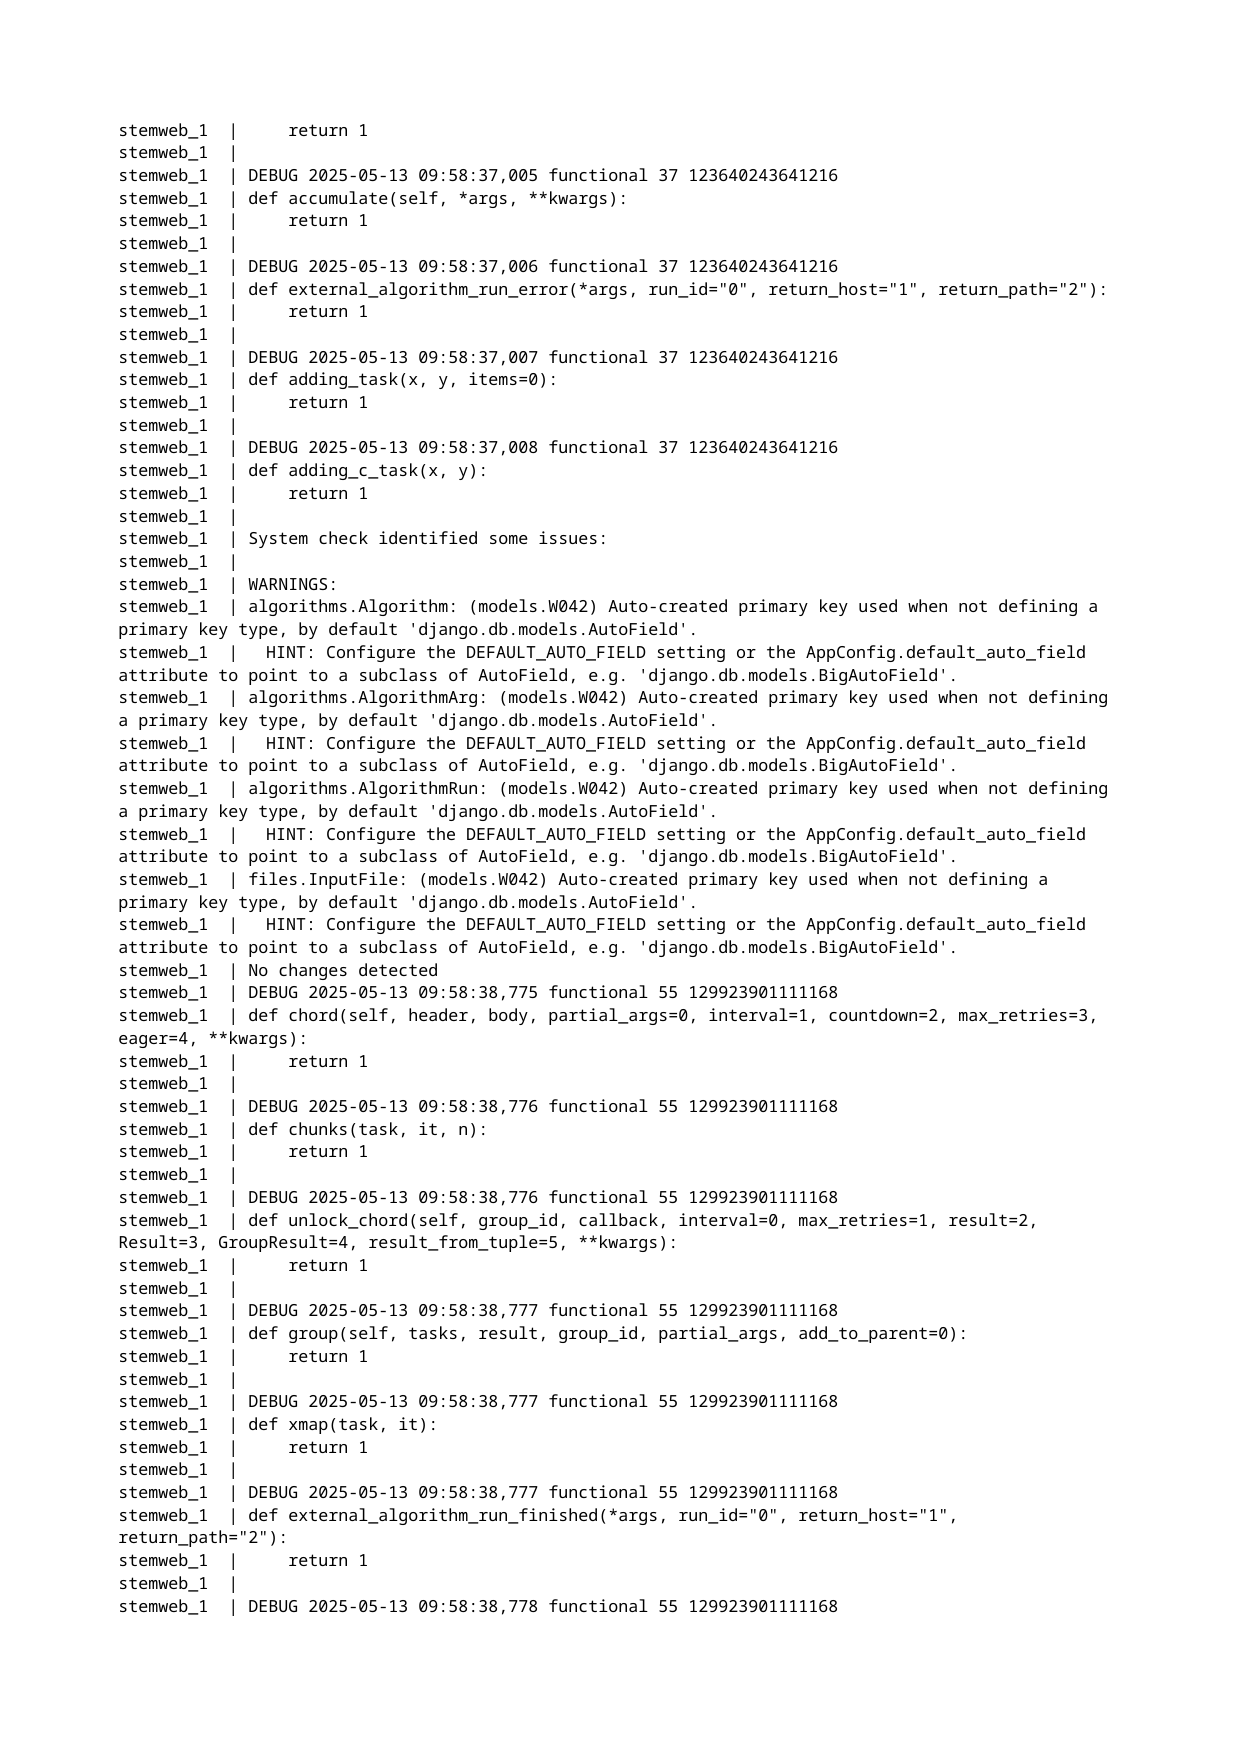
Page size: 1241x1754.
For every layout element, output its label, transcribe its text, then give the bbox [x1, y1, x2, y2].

text stemweb_1 | DEBUG 2025-05-13 09:58:38,777 functional 55 129923901111168 [118, 1481, 1122, 1503]
text stemweb_1 | def unlock_chord(self, group_id, callback, interval=0, max_retries=1, result=2, Result=3, GroupResult=4, result_from_tuple=5, **kwargs): [118, 1208, 1122, 1253]
text stemweb_1 | return 1 [118, 1253, 1122, 1276]
text stemweb_1 | HINT: Configure the DEFAULT_AUTO_FIELD setting or the AppConfig.default_auto_field attribute to point to a subclass of AutoField, e.g. 'django.db.models.BigAutoField'. [118, 731, 1122, 777]
text stemweb_1 | algorithms.AlgorithmArg: (models.W042) Auto-created primary key used when not defining a primary key type, by default 'django.db.models.AutoField'. [118, 686, 1122, 731]
text stemweb_1 | [118, 141, 1122, 163]
text stemweb_1 | HINT: Configure the DEFAULT_AUTO_FIELD setting or the AppConfig.default_auto_field attribute to point to a subclass of AutoField, e.g. 'django.db.models.BigAutoField'. [118, 822, 1122, 867]
text stemweb_1 | def adding_c_task(x, y): [118, 459, 1122, 481]
text stemweb_1 | System check identified some issues: [118, 527, 1122, 549]
text stemweb_1 | WARNINGS: [118, 572, 1122, 595]
text stemweb_1 | return 1 [118, 209, 1122, 232]
text stemweb_1 | def xmap(task, it): [118, 1412, 1122, 1435]
text stemweb_1 | [118, 413, 1122, 436]
text stemweb_1 | DEBUG 2025-05-13 09:58:38,777 functional 55 129923901111168 [118, 1390, 1122, 1412]
text stemweb_1 | No changes detected [118, 958, 1122, 981]
text stemweb_1 | [118, 549, 1122, 572]
text stemweb_1 | DEBUG 2025-05-13 09:58:37,006 functional 37 123640243641216 [118, 254, 1122, 277]
text stemweb_1 | [118, 1367, 1122, 1390]
text stemweb_1 | [118, 1163, 1122, 1185]
text stemweb_1 | def external_algorithm_run_error(*args, run_id="0", return_host="1", return_path="2"): [118, 277, 1122, 300]
text stemweb_1 | return 1 [118, 118, 1122, 141]
text stemweb_1 | [118, 322, 1122, 345]
text stemweb_1 | def external_algorithm_run_finished(*args, run_id="0", return_host="1", return_path="2"): [118, 1503, 1122, 1549]
text stemweb_1 | DEBUG 2025-05-13 09:58:38,778 functional 55 129923901111168 [118, 1594, 1122, 1617]
text stemweb_1 | algorithms.Algorithm: (models.W042) Auto-created primary key used when not defining a primary key type, by default 'django.db.models.AutoField'. [118, 595, 1122, 640]
text stemweb_1 | return 1 [118, 1140, 1122, 1163]
text stemweb_1 | [118, 1571, 1122, 1594]
text stemweb_1 | DEBUG 2025-05-13 09:58:38,777 functional 55 129923901111168 [118, 1299, 1122, 1322]
text stemweb_1 | algorithms.AlgorithmRun: (models.W042) Auto-created primary key used when not defining a primary key type, by default 'django.db.models.AutoField'. [118, 777, 1122, 822]
text stemweb_1 | DEBUG 2025-05-13 09:58:37,005 functional 37 123640243641216 [118, 163, 1122, 186]
text stemweb_1 | return 1 [118, 1549, 1122, 1571]
text stemweb_1 | DEBUG 2025-05-13 09:58:38,775 functional 55 129923901111168 [118, 981, 1122, 1004]
text stemweb_1 | [118, 1072, 1122, 1094]
text stemweb_1 | HINT: Configure the DEFAULT_AUTO_FIELD setting or the AppConfig.default_auto_field attribute to point to a subclass of AutoField, e.g. 'django.db.models.BigAutoField'. [118, 640, 1122, 686]
text stemweb_1 | [118, 1458, 1122, 1481]
text stemweb_1 | HINT: Configure the DEFAULT_AUTO_FIELD setting or the AppConfig.default_auto_field attribute to point to a subclass of AutoField, e.g. 'django.db.models.BigAutoField'. [118, 913, 1122, 958]
text stemweb_1 | def adding_task(x, y, items=0): [118, 368, 1122, 391]
text stemweb_1 | return 1 [118, 481, 1122, 504]
text stemweb_1 | [118, 232, 1122, 254]
text stemweb_1 | def chord(self, header, body, partial_args=0, interval=1, countdown=2, max_retries=3, eager=4, **kwargs): [118, 1004, 1122, 1049]
text stemweb_1 | return 1 [118, 1049, 1122, 1072]
text stemweb_1 | return 1 [118, 300, 1122, 322]
text stemweb_1 | DEBUG 2025-05-13 09:58:37,007 functional 37 123640243641216 [118, 345, 1122, 368]
text stemweb_1 | def accumulate(self, *args, **kwargs): [118, 186, 1122, 209]
text stemweb_1 | [118, 504, 1122, 527]
text stemweb_1 | def chunks(task, it, n): [118, 1117, 1122, 1140]
text stemweb_1 | return 1 [118, 1435, 1122, 1458]
text stemweb_1 | files.InputFile: (models.W042) Auto-created primary key used when not defining a primary key type, by default 'django.db.models.AutoField'. [118, 867, 1122, 913]
text stemweb_1 | DEBUG 2025-05-13 09:58:38,776 functional 55 129923901111168 [118, 1185, 1122, 1208]
text stemweb_1 | def group(self, tasks, result, group_id, partial_args, add_to_parent=0): [118, 1322, 1122, 1344]
text stemweb_1 | return 1 [118, 1344, 1122, 1367]
text stemweb_1 | DEBUG 2025-05-13 09:58:37,008 functional 37 123640243641216 [118, 436, 1122, 459]
text stemweb_1 | [118, 1276, 1122, 1299]
text stemweb_1 | return 1 [118, 391, 1122, 413]
text stemweb_1 | DEBUG 2025-05-13 09:58:38,776 functional 55 129923901111168 [118, 1094, 1122, 1117]
